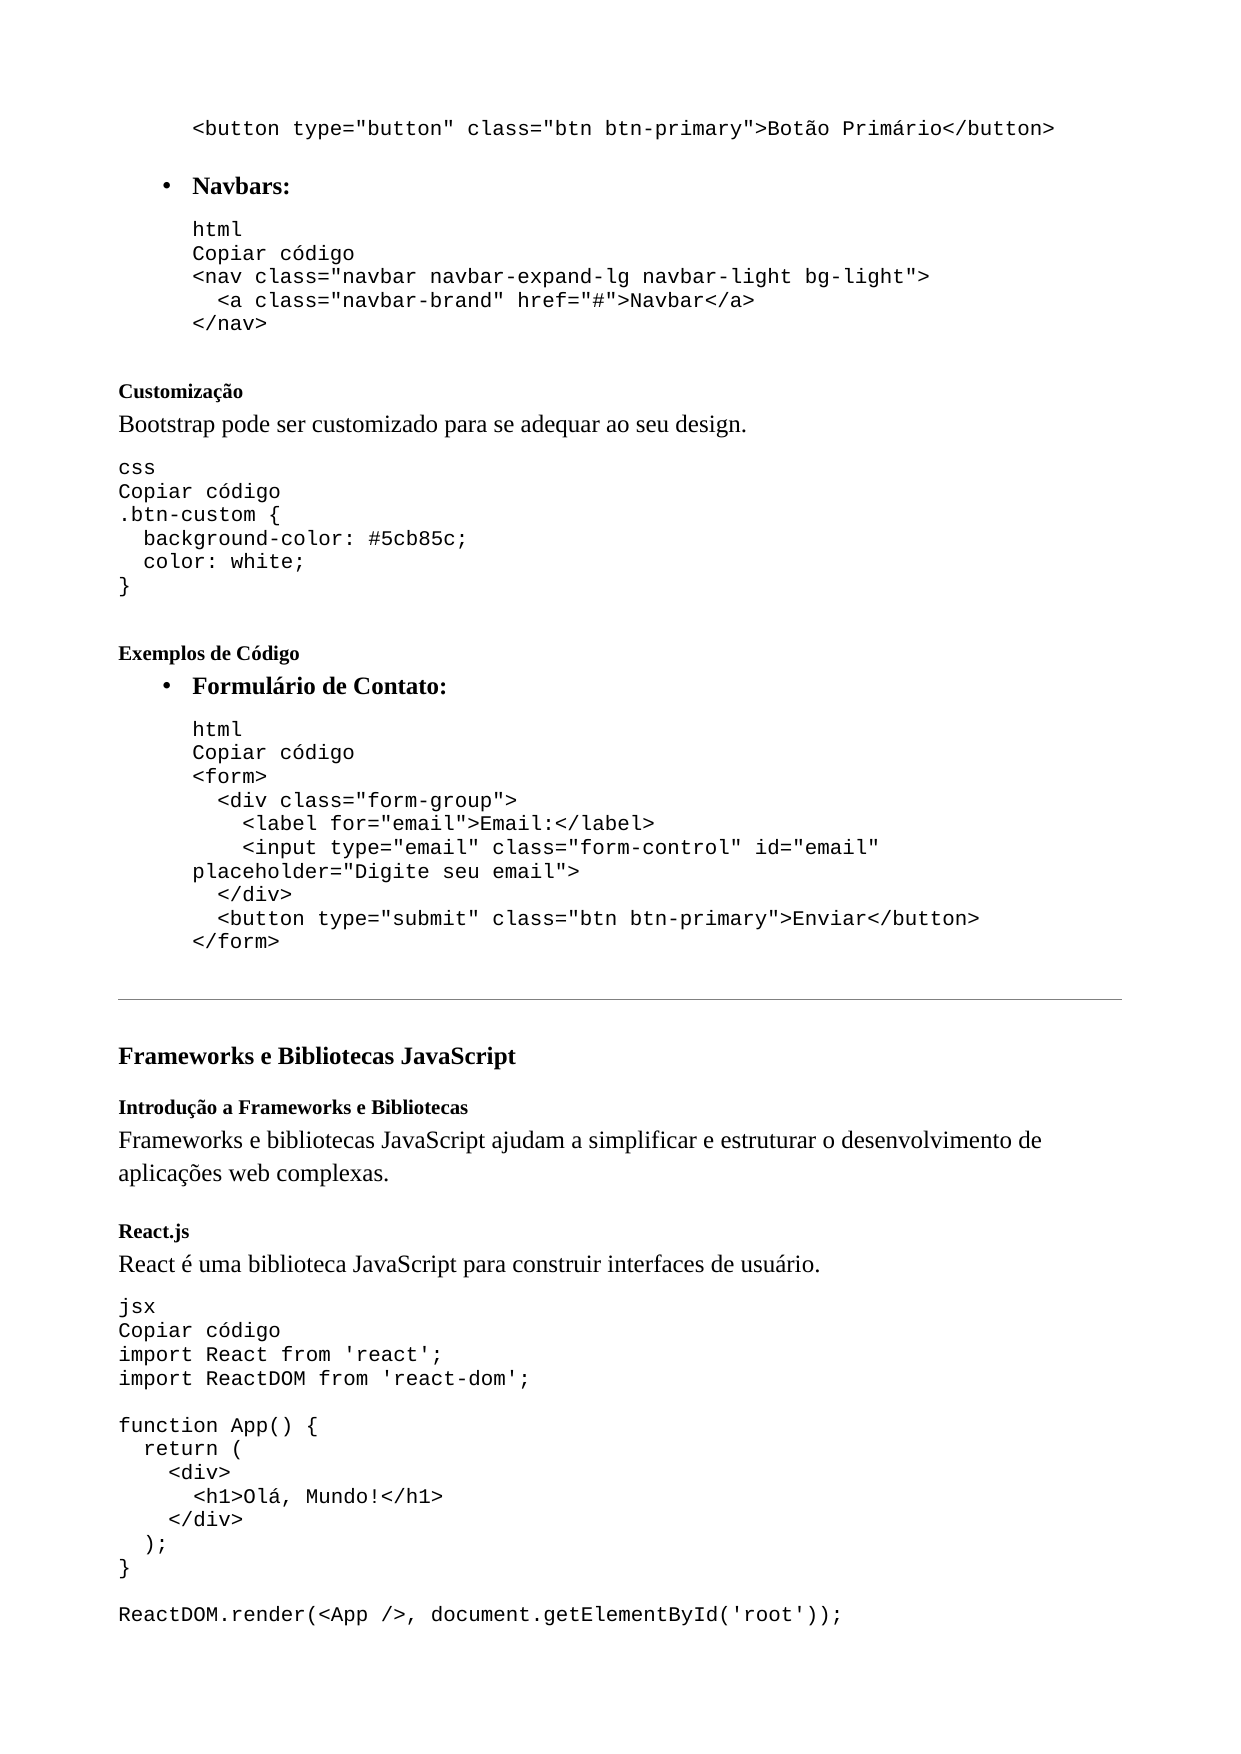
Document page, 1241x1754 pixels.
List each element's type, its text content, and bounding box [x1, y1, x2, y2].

list <button type="button" class="btn btn-primary">Botão Primário</button> [162, 118, 1122, 142]
list <a class="navbar-brand" href="#">Navbar</a> [162, 290, 1122, 313]
list <nav class="navbar navbar-expand-lg navbar-light bg-light"> [162, 266, 1122, 290]
list <div class="form-group"> [162, 790, 1122, 813]
text css [118, 457, 1122, 481]
text } [118, 1557, 1122, 1580]
list <input type="email" class="form-control" id="email" placeholder="Digite seu email"> [162, 837, 1122, 884]
text <h1>Olá, Mundo!</h1> [118, 1486, 1122, 1509]
text ); [118, 1533, 1122, 1557]
text Copiar código [118, 1320, 1122, 1344]
list <form> [162, 766, 1122, 790]
text Frameworks e bibliotecas JavaScript ajudam a simplificar e estruturar o desenvolvimento de aplicações web complexas. [118, 1126, 1122, 1187]
text } [118, 575, 1122, 599]
subtitle React.js [118, 1219, 1122, 1243]
text import React from 'react'; [118, 1344, 1122, 1367]
text Copiar código [118, 481, 1122, 504]
subtitle Introdução a Frameworks e Bibliotecas [118, 1095, 1122, 1119]
text React é uma biblioteca JavaScript para construir interfaces de usuário. [118, 1249, 1122, 1278]
text return ( [118, 1438, 1122, 1462]
list Formulário de Contato: [162, 671, 1122, 700]
list Copiar código [162, 742, 1122, 766]
text function App() { [118, 1415, 1122, 1438]
text .btn-custom { [118, 504, 1122, 528]
text <div> [118, 1462, 1122, 1486]
subtitle Frameworks e Bibliotecas JavaScript [118, 1041, 1122, 1070]
list </div> [162, 884, 1122, 908]
list html [162, 219, 1122, 242]
list Copiar código [162, 242, 1122, 266]
text </div> [118, 1509, 1122, 1533]
text import ReactDOM from 'react-dom'; [118, 1367, 1122, 1391]
text ReactDOM.render(<App />, document.getElementById('root')); [118, 1604, 1122, 1628]
list html [162, 719, 1122, 742]
text background-color: #5cb85c; [118, 528, 1122, 552]
text jsx [118, 1297, 1122, 1320]
list <button type="submit" class="btn btn-primary">Enviar</button> [162, 908, 1122, 932]
list <label for="email">Email:</label> [162, 813, 1122, 837]
list </form> [162, 932, 1122, 955]
text color: white; [118, 552, 1122, 575]
list Navbars: [162, 171, 1122, 200]
subtitle Customização [118, 379, 1122, 403]
subtitle Exemplos de Código [118, 641, 1122, 665]
text Bootstrap pode ser customizado para se adequar ao seu design. [118, 409, 1122, 438]
list </nav> [162, 313, 1122, 337]
